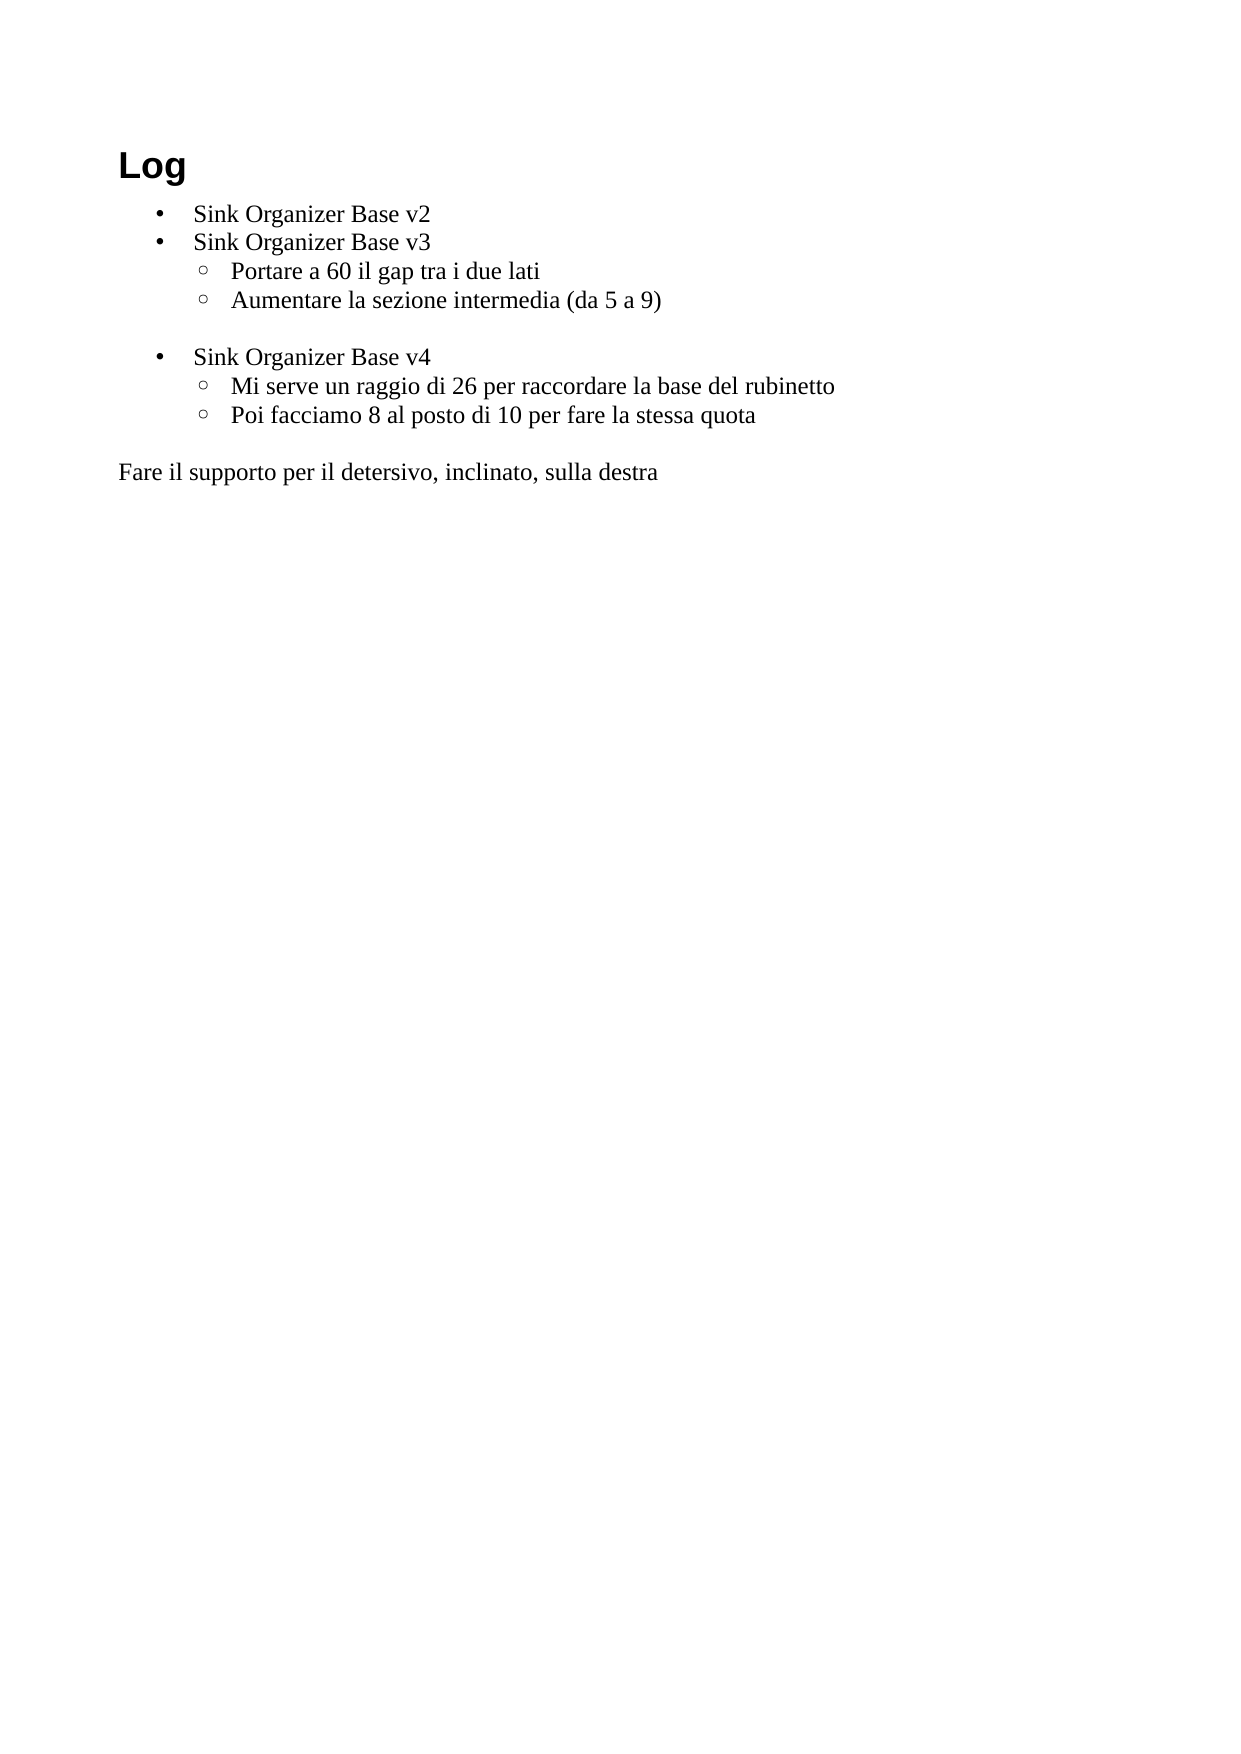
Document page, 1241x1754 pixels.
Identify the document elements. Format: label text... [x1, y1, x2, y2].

text Fare il supporto per il detersivo, inclinato, sulla destra [118, 457, 1122, 486]
list Mi serve un raggio di 26 per raccordare la base del rubinetto [193, 371, 1122, 400]
list Poi facciamo 8 al posto di 10 per fare la stessa quota [193, 400, 1122, 429]
list Aumentare la sezione intermedia (da 5 a 9) [193, 285, 1122, 314]
subtitle Log [118, 143, 1122, 186]
list Sink Organizer Base v3 [156, 227, 1122, 256]
list Sink Organizer Base v4 [156, 342, 1122, 371]
list Sink Organizer Base v2 [156, 199, 1122, 227]
list Portare a 60 il gap tra i due lati [193, 256, 1122, 285]
